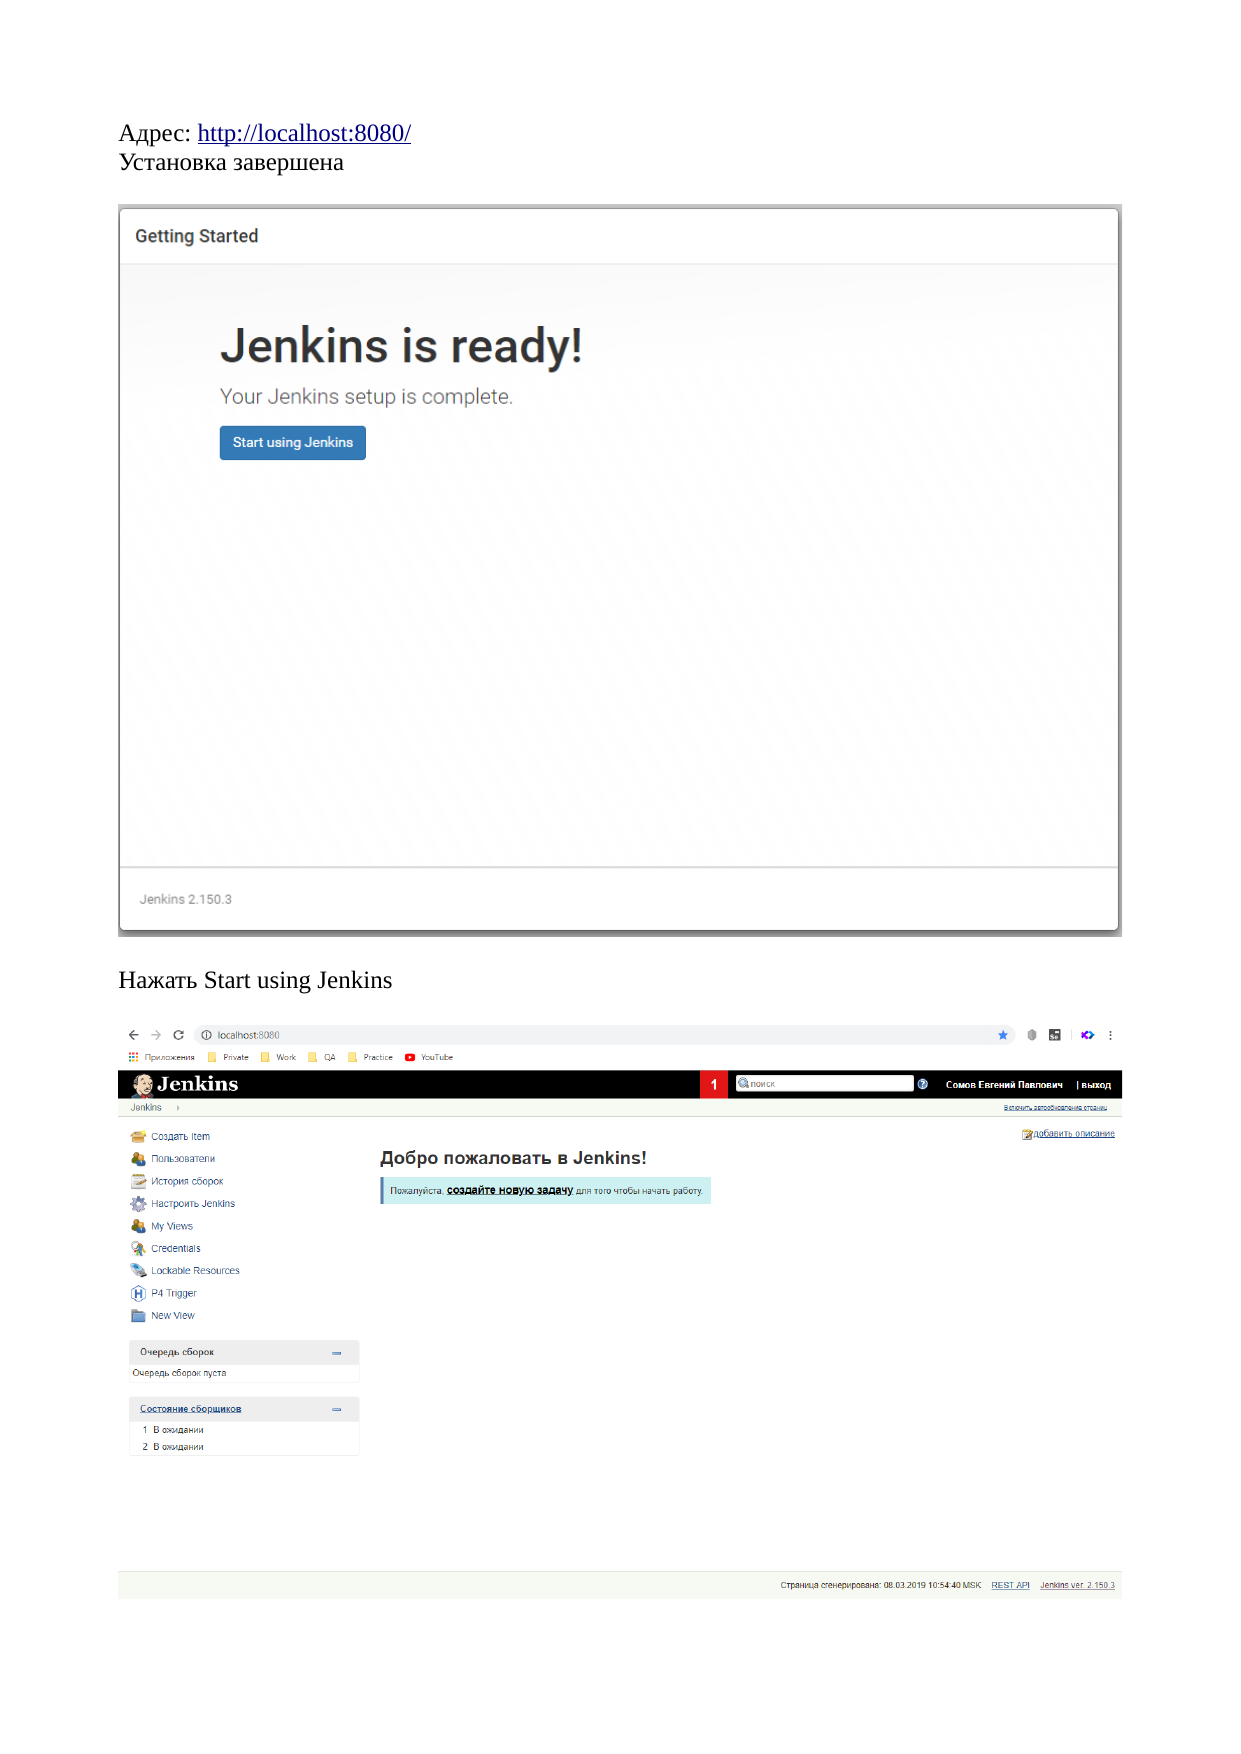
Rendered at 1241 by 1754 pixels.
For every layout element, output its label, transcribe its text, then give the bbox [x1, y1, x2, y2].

text Установка завершена [118, 147, 1122, 176]
picture [118, 204, 1123, 937]
picture [118, 1022, 1123, 1599]
text Адрес: http://localhost:8080/ [118, 118, 1122, 147]
text Нажать Start using Jenkins [118, 965, 1122, 994]
